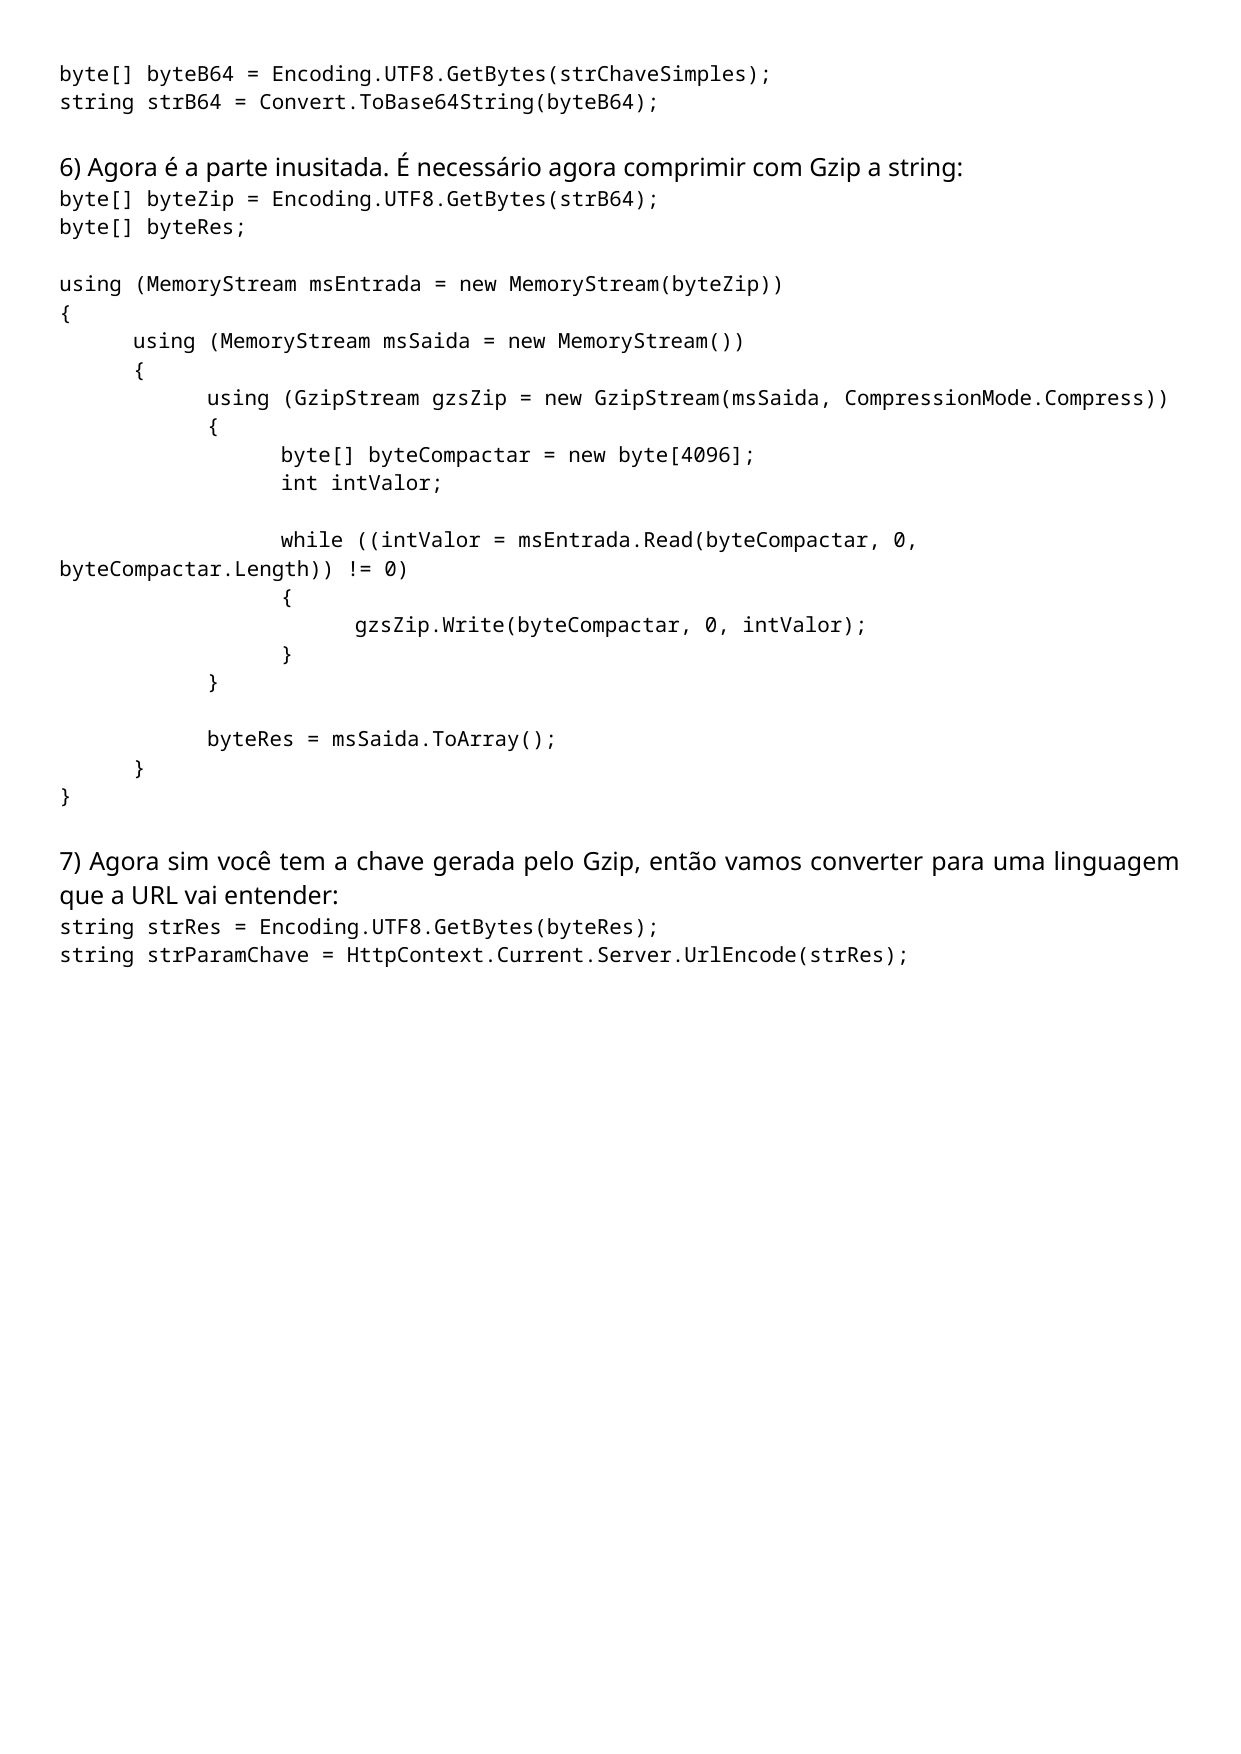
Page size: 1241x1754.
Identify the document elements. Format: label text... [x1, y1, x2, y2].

text while ((intValor = msEntrada.Read(byteCompactar, 0, byteCompactar.Length)) != 0) [59, 525, 1181, 582]
text { [59, 355, 1181, 383]
text string strB64 = Convert.ToBase64String(byteB64); [59, 87, 1181, 116]
text { [59, 582, 1181, 611]
text } [59, 667, 1181, 696]
text { [59, 412, 1181, 440]
text byte[] byteB64 = Encoding.UTF8.GetBytes(strChaveSimples); [59, 59, 1181, 87]
text int intValor; [59, 468, 1181, 497]
text byte[] byteRes; [59, 212, 1181, 241]
text gzsZip.Write(byteCompactar, 0, intValor); [59, 611, 1181, 639]
text { [59, 298, 1181, 326]
text } [59, 781, 1181, 810]
text using (GzipStream gzsZip = new GzipStream(msSaida, CompressionMode.Compress)) [59, 383, 1181, 412]
text 7) Agora sim você tem a chave gerada pelo Gzip, então vamos converter para uma linguagem que a URL vai entender: [59, 844, 1181, 912]
text } [59, 753, 1181, 781]
text string strRes = Encoding.UTF8.GetBytes(byteRes); [59, 912, 1181, 940]
text byte[] byteZip = Encoding.UTF8.GetBytes(strB64); [59, 184, 1181, 212]
text byteRes = msSaida.ToArray(); [59, 724, 1181, 753]
text byte[] byteCompactar = new byte[4096]; [59, 440, 1181, 468]
text } [59, 639, 1181, 667]
text using (MemoryStream msSaida = new MemoryStream()) [59, 326, 1181, 355]
text string strParamChave = HttpContext.Current.Server.UrlEncode(strRes); [59, 940, 1181, 969]
text 6) Agora é a parte inusitada. É necessário agora comprimir com Gzip a string: [59, 150, 1181, 184]
text using (MemoryStream msEntrada = new MemoryStream(byteZip)) [59, 269, 1181, 298]
